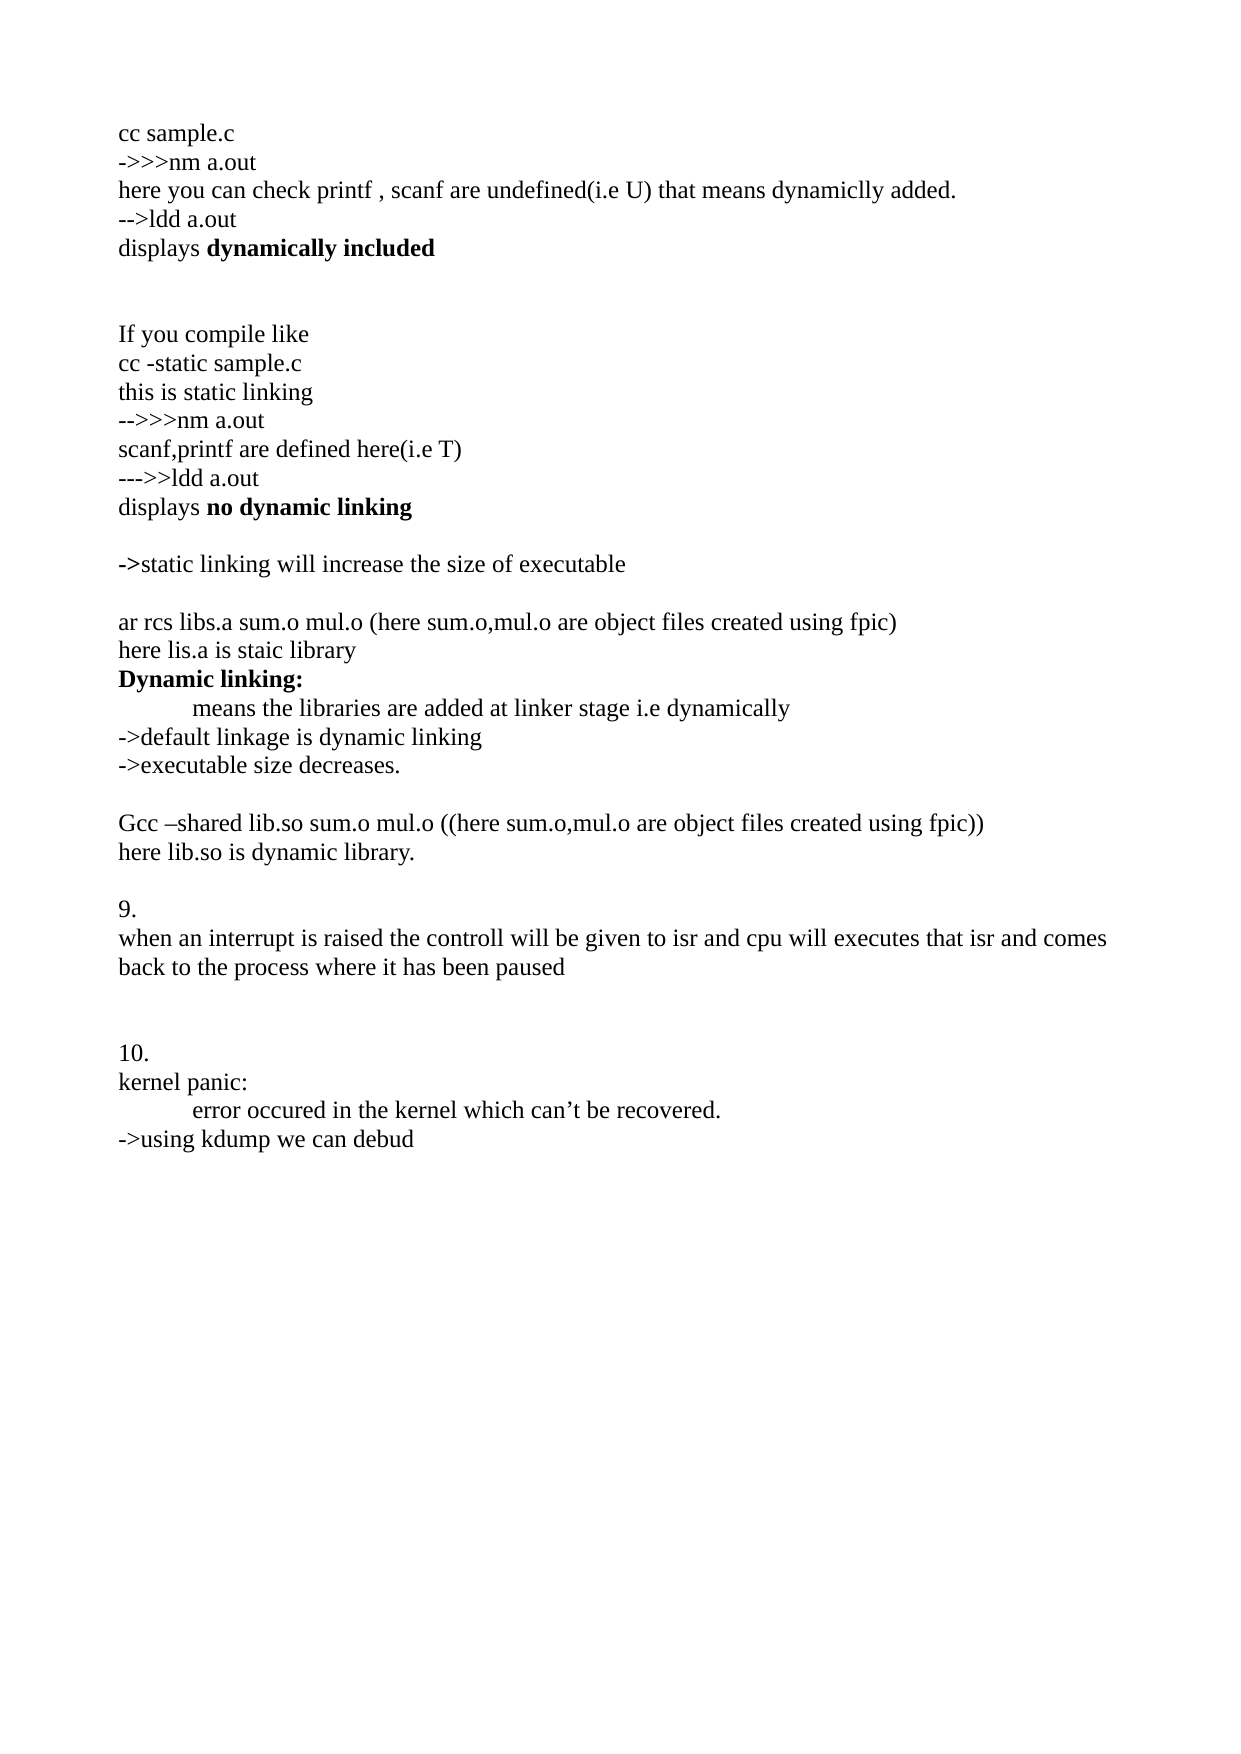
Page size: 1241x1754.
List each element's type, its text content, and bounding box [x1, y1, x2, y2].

text ->>>nm a.out [118, 147, 1122, 176]
text ->using kdump we can debud [118, 1124, 1122, 1153]
text Gcc –shared lib.so sum.o mul.o ((here sum.o,mul.o are object files created using fpic)) [118, 808, 1122, 837]
text Dynamic linking: [118, 664, 1122, 693]
text cc -static sample.c [118, 348, 1122, 377]
text ar rcs libs.a sum.o mul.o (here sum.o,mul.o are object files created using fpic) [118, 607, 1122, 636]
text here lis.a is staic library [118, 636, 1122, 664]
text cc sample.c [118, 118, 1122, 147]
text ->static linking will increase the size of executable [118, 549, 1122, 578]
text If you compile like [118, 319, 1122, 348]
text here you can check printf , scanf are undefined(i.e U) that means dynamiclly added. [118, 176, 1122, 204]
text 10. [118, 1038, 1122, 1067]
text 9. [118, 894, 1122, 923]
text kernel panic: [118, 1067, 1122, 1096]
text -->ldd a.out [118, 204, 1122, 233]
text means the libraries are added at linker stage i.e dynamically [118, 693, 1122, 722]
text when an interrupt is raised the controll will be given to isr and cpu will executes that isr and comes back to the process where it has been paused [118, 923, 1122, 981]
text error occured in the kernel which can’t be recovered. [118, 1096, 1122, 1124]
text --->>ldd a.out [118, 463, 1122, 492]
text displays no dynamic linking [118, 492, 1122, 521]
text ->default linkage is dynamic linking [118, 722, 1122, 751]
text this is static linking [118, 377, 1122, 406]
text here lib.so is dynamic library. [118, 837, 1122, 866]
text displays dynamically included [118, 233, 1122, 262]
text scanf,printf are defined here(i.e T) [118, 434, 1122, 463]
text -->>>nm a.out [118, 406, 1122, 434]
text ->executable size decreases. [118, 751, 1122, 779]
